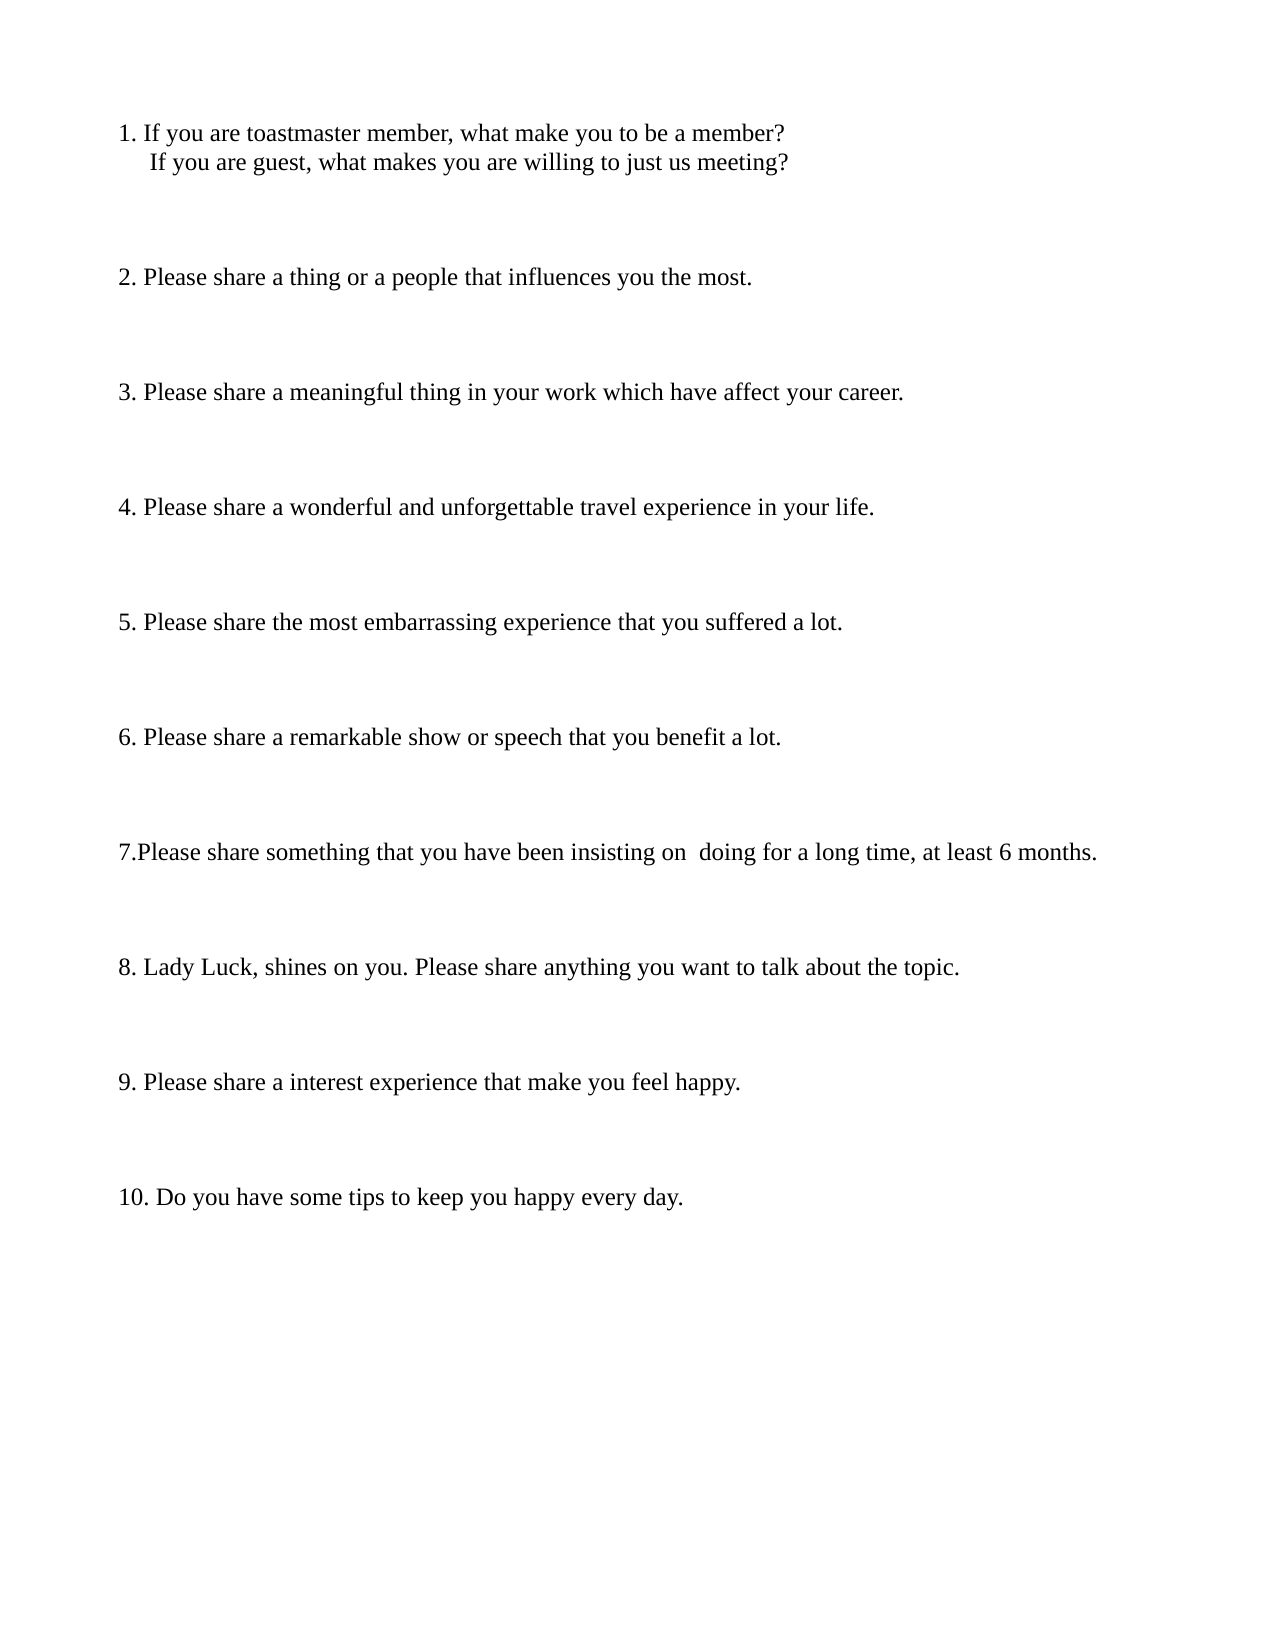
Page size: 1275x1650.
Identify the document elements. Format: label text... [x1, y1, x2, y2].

text 4. Please share a wonderful and unforgettable travel experience in your life. [118, 492, 1157, 521]
text 3. Please share a meaningful thing in your work which have affect your career. [118, 377, 1157, 406]
text 2. Please share a thing or a people that influences you the most. [118, 262, 1157, 291]
text 9. Please share a interest experience that make you feel happy. [118, 1067, 1157, 1096]
text 8. Lady Luck, shines on you. Please share anything you want to talk about the topic. [118, 952, 1157, 981]
text If you are guest, what makes you are willing to just us meeting? [118, 147, 1157, 176]
text 6. Please share a remarkable show or speech that you benefit a lot. [118, 722, 1157, 751]
text 10. Do you have some tips to keep you happy every day. [118, 1182, 1157, 1211]
text 1. If you are toastmaster member, what make you to be a member? [118, 118, 1157, 147]
text 5. Please share the most embarrassing experience that you suffered a lot. [118, 607, 1157, 636]
text 7.Please share something that you have been insisting on doing for a long time, at least 6 months. [118, 837, 1157, 866]
